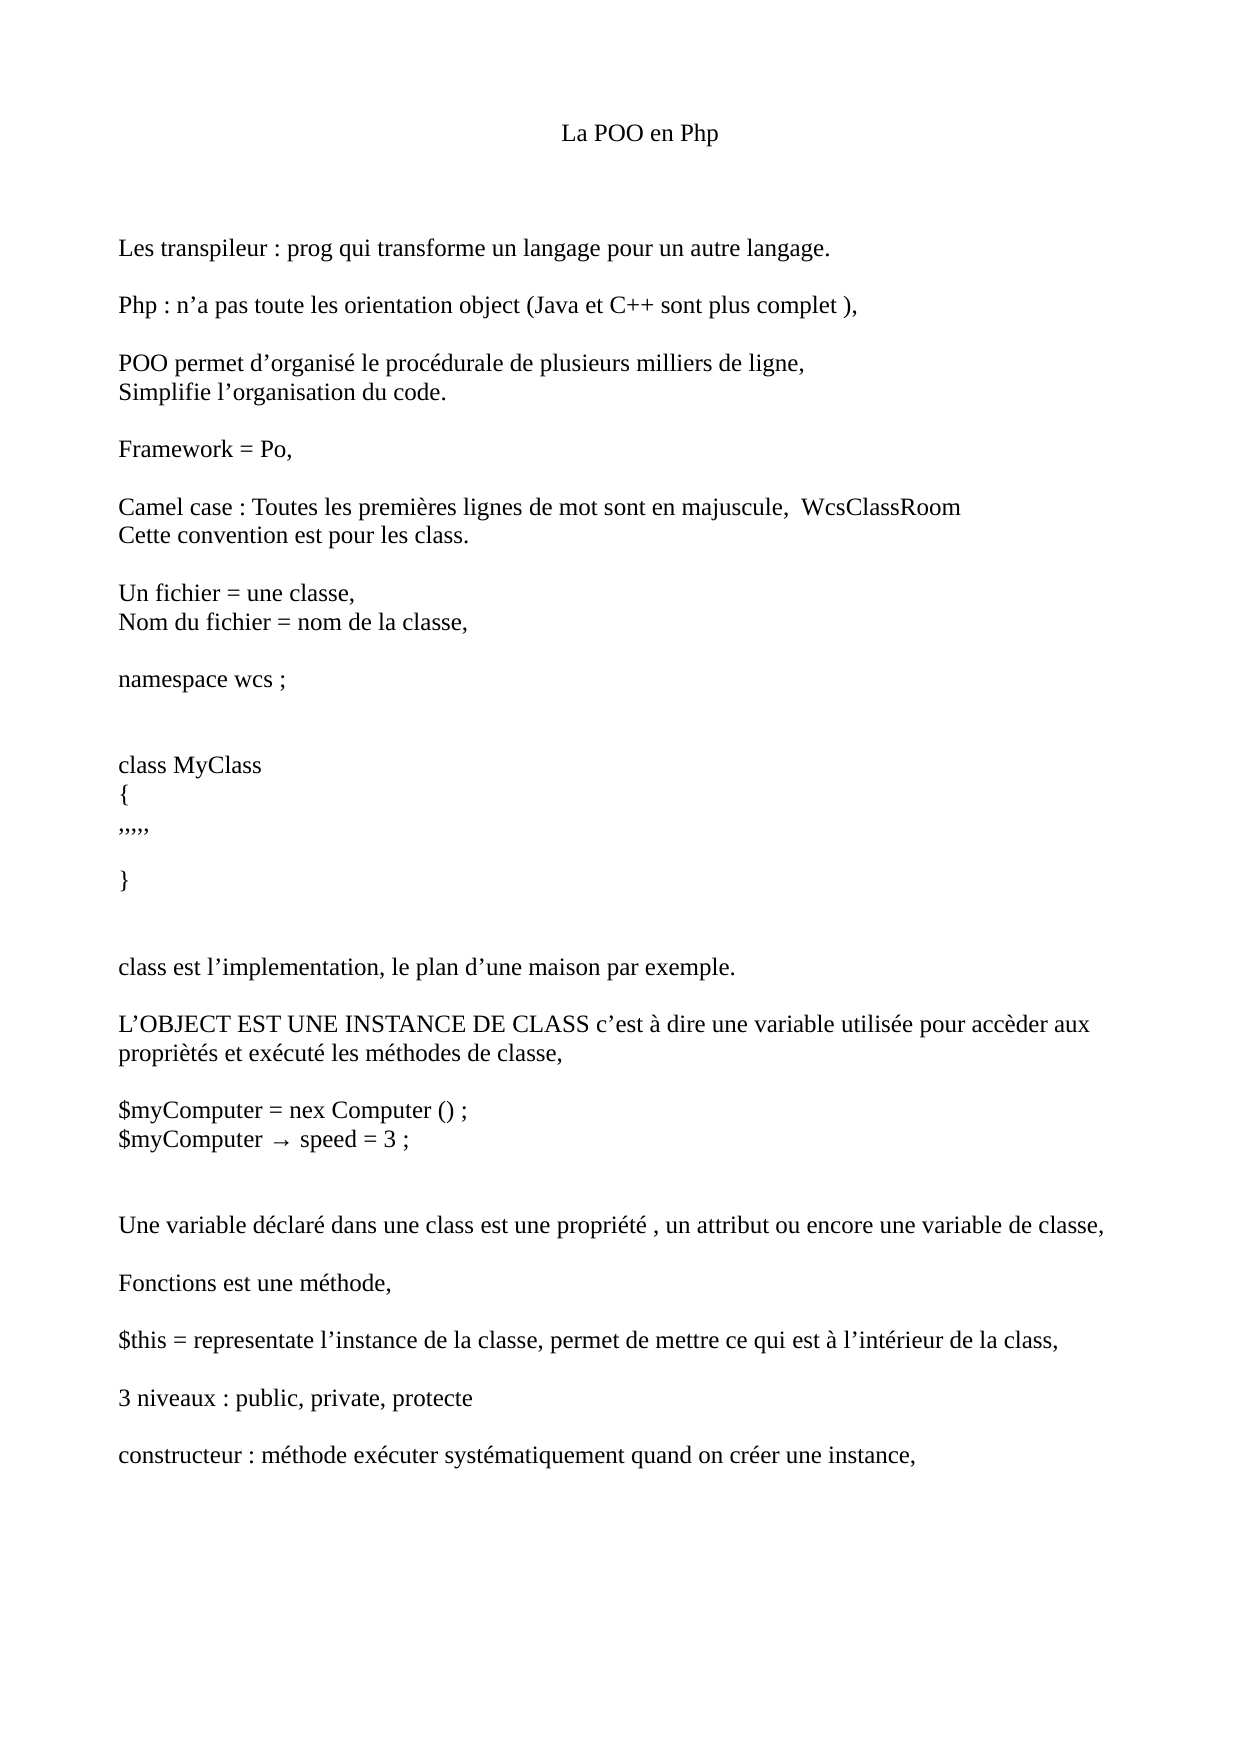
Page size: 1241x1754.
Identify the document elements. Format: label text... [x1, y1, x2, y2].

text $this = representate l’instance de la classe, permet de mettre ce qui est à l’intérieur de la class, [118, 1326, 1122, 1354]
text } [118, 866, 1122, 894]
text POO permet d’organisé le procédurale de plusieurs milliers de ligne, [118, 348, 1122, 377]
text $myComputer → speed = 3 ; [118, 1124, 1122, 1153]
text Un fichier = une classe, [118, 578, 1122, 607]
text namespace wcs ; [118, 664, 1122, 693]
text Fonctions est une méthode, [118, 1268, 1122, 1297]
text { [118, 779, 1122, 808]
text class est l’implementation, le plan d’une maison par exemple. [118, 952, 1122, 981]
text $myComputer = nex Computer () ; [118, 1096, 1122, 1124]
text La POO en Php [118, 118, 1122, 147]
text ,,,,, [118, 808, 1122, 837]
text Php : n’a pas toute les orientation object (Java et C++ sont plus complet ), [118, 291, 1122, 319]
text L’OBJECT EST UNE INSTANCE DE CLASS c’est à dire une variable utilisée pour accèder aux propriètés et exécuté les méthodes de classe, [118, 1009, 1122, 1067]
text Camel case : Toutes les premières lignes de mot sont en majuscule, WcsClassRoom [118, 492, 1122, 521]
text Cette convention est pour les class. [118, 521, 1122, 549]
text 3 niveaux : public, private, protecte [118, 1383, 1122, 1412]
text constructeur : méthode exécuter systématiquement quand on créer une instance, [118, 1441, 1122, 1469]
text Framework = Po, [118, 434, 1122, 463]
text Simplifie l’organisation du code. [118, 377, 1122, 406]
text Une variable déclaré dans une class est une propriété , un attribut ou encore une variable de classe, [118, 1211, 1122, 1239]
text class MyClass [118, 751, 1122, 779]
text Les transpileur : prog qui transforme un langage pour un autre langage. [118, 233, 1122, 262]
text Nom du fichier = nom de la classe, [118, 607, 1122, 636]
